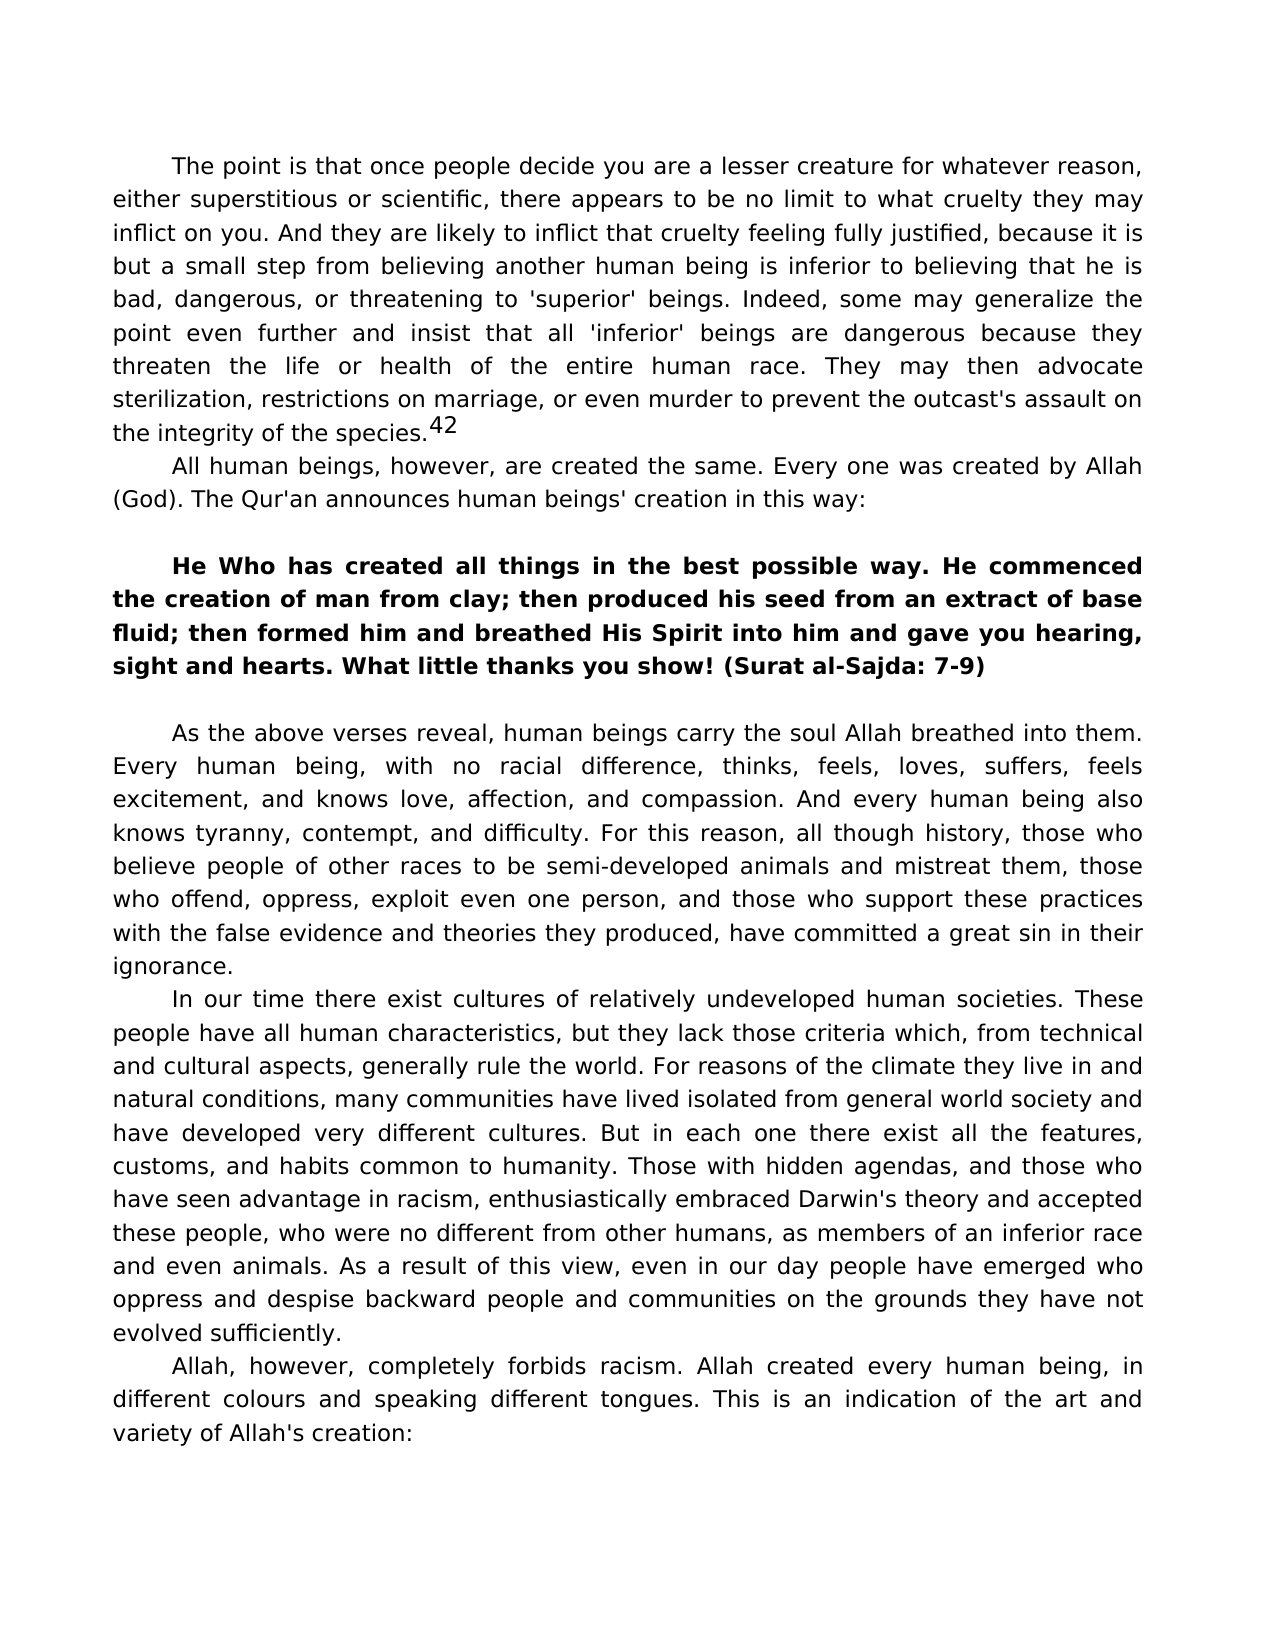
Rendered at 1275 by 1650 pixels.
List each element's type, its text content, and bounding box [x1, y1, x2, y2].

text He Who has created all things in the best possible way. He commenced the creation of man from clay; then produced his seed from an extract of base fluid; then formed him and breathed His Spirit into him and gave you hearing, sight and hearts. What little thanks you show! (Surat al-Sajda: 7-9) [112, 548, 1145, 681]
text As the above verses reveal, human beings carry the soul Allah breathed into them. Every human being, with no racial difference, thinks, feels, loves, suffers, feels excitement, and knows love, affection, and compassion. And every human being also knows tyranny, contempt, and difficulty. For this reason, all though history, those who believe people of other races to be semi-developed animals and mistreat them, those who offend, oppress, exploit even one person, and those who support these practices with the false evidence and theories they produced, have committed a great sin in their ignorance. [112, 714, 1145, 981]
text In our time there exist cultures of relatively undeveloped human societies. These people have all human characteristics, but they lack those criteria which, from technical and cultural aspects, generally rule the world. For reasons of the climate they live in and natural conditions, many communities have lived isolated from general world society and have developed very different cultures. But in each one there exist all the features, customs, and habits common to humanity. Those with hidden agendas, and those who have seen advantage in racism, enthusiastically embraced Darwin's theory and accepted these people, who were no different from other humans, as members of an inferior race and even animals. As a result of this view, even in our day people have emerged who oppress and despise backward people and communities on the grounds they have not evolved sufficiently. [112, 981, 1145, 1348]
text The point is that once people decide you are a lesser creature for whatever reason, either superstitious or scientific, there appears to be no limit to what cruelty they may inflict on you. And they are likely to inflict that cruelty feeling fully justified, because it is but a small step from believing another human being is inferior to believing that he is bad, dangerous, or threatening to 'superior' beings. Indeed, some may generalize the point even further and insist that all 'inferior' beings are dangerous because they threaten the life or health of the entire human race. They may then advocate sterilization, restrictions on marriage, or even murder to prevent the outcast's assault on the integrity of the species.42 [112, 148, 1145, 448]
text All human beings, however, are created the same. Every one was created by Allah (God). The Qur'an announces human beings' creation in this way: [112, 448, 1145, 514]
text Allah, however, completely forbids racism. Allah created every human being, in different colours and speaking different tongues. This is an indication of the art and variety of Allah's creation: [112, 1348, 1145, 1448]
